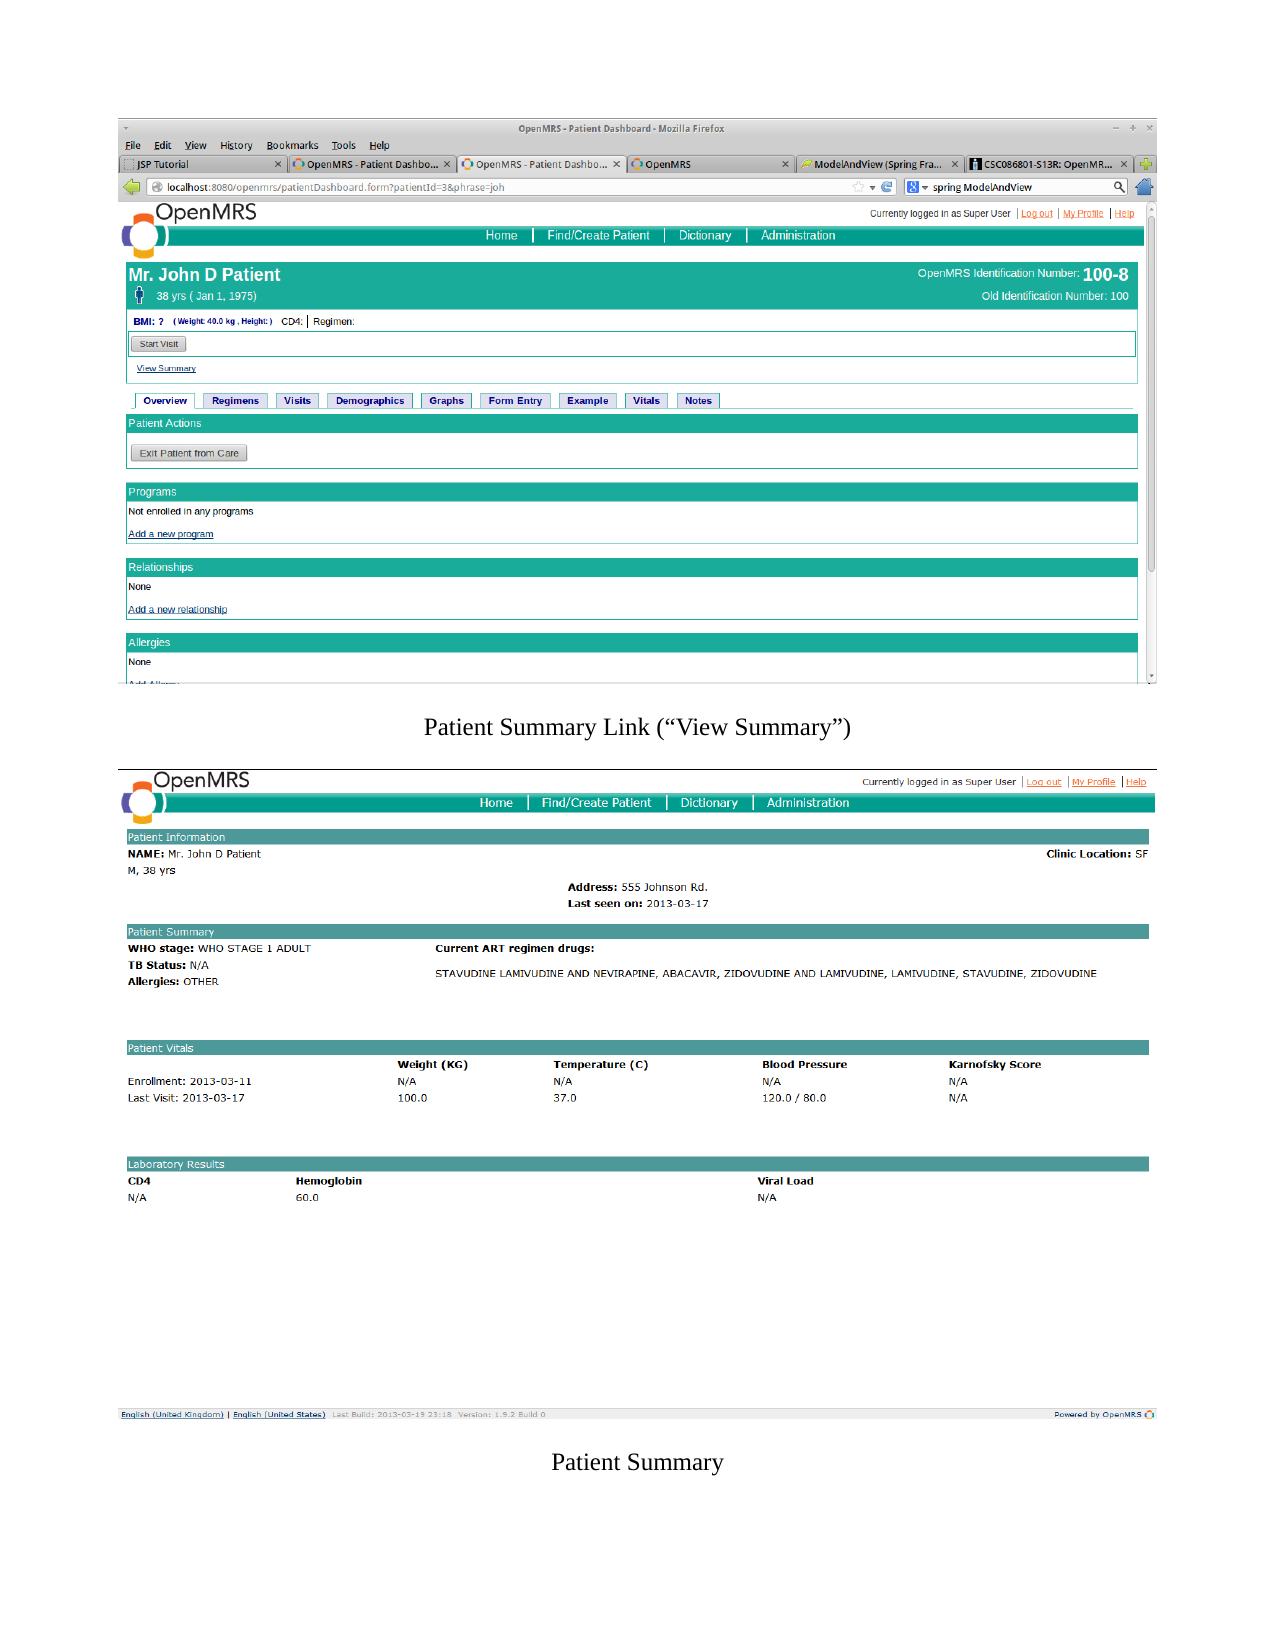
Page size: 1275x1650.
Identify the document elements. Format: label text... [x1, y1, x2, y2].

picture [118, 118, 1157, 684]
picture [118, 769, 1157, 1419]
text Patient Summary Link (“View Summary”) [118, 712, 1157, 741]
text Patient Summary [118, 1447, 1157, 1476]
